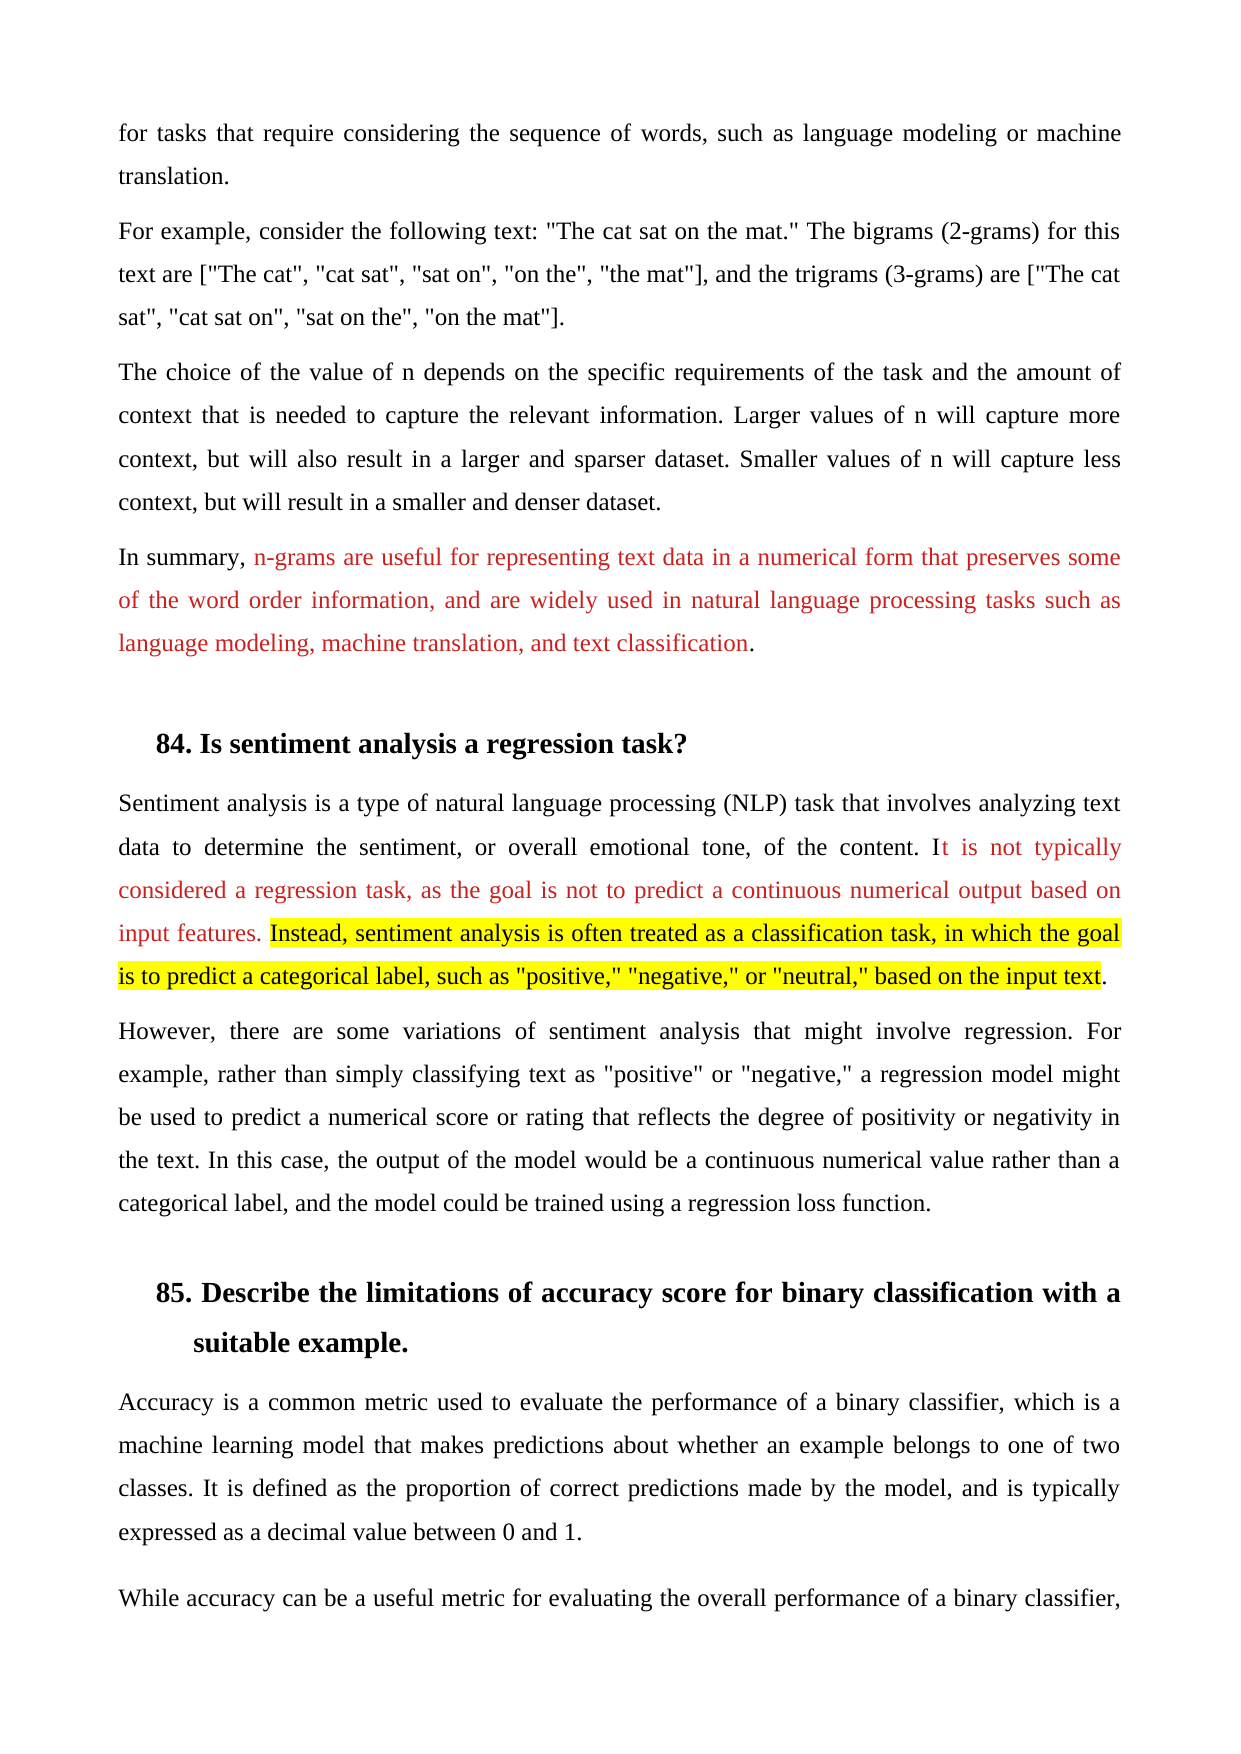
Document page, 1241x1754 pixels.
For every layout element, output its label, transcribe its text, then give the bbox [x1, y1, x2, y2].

text In summary, n-grams are useful for representing text data in a numerical form that preserves some of the word order information, and are widely used in natural language processing tasks such as language modeling, machine translation, and text classification. [118, 542, 1122, 657]
text The choice of the value of n depends on the specific requirements of the task and the amount of context that is needed to capture the relevant information. Larger values of n will capture more context, but will also result in a larger and sparser dataset. Smaller values of n will capture less context, but will result in a smaller and denser dataset. [118, 357, 1122, 516]
list Is sentiment analysis a regression task? [156, 726, 1122, 760]
text for tasks that require considering the sequence of words, such as language modeling or machine translation. [118, 118, 1122, 190]
text For example, consider the following text: "The cat sat on the mat." The bigrams (2-grams) for this text are ["The cat", "cat sat", "sat on", "on the", "the mat"], and the trigrams (3-grams) are ["The cat sat", "cat sat on", "sat on the", "on the mat"]. [118, 216, 1122, 331]
text While accuracy can be a useful metric for evaluating the overall performance of a binary classifier, [118, 1583, 1122, 1612]
text Sentiment analysis is a type of natural language processing (NLP) task that involves analyzing text data to determine the sentiment, or overall emotional tone, of the content. It is not typically considered a regression task, as the goal is not to predict a continuous numerical output based on input features. Instead, sentiment analysis is often treated as a classification task, in which the goal is to predict a categorical label, such as "positive," "negative," or "neutral," based on the input text. [118, 788, 1122, 990]
list Describe the limitations of accuracy score for binary classification with a suitable example. [156, 1275, 1122, 1358]
text Accuracy is a common metric used to evaluate the performance of a binary classifier, which is a machine learning model that makes predictions about whether an example belongs to one of two classes. It is defined as the proportion of correct predictions made by the model, and is typically expressed as a decimal value between 0 and 1. [118, 1387, 1122, 1545]
text However, there are some variations of sentiment analysis that might involve regression. For example, rather than simply classifying text as "positive" or "negative," a regression model might be used to predict a numerical score or rating that reflects the degree of positivity or negativity in the text. In this case, the output of the model would be a continuous numerical value rather than a categorical label, and the model could be trained using a regression loss function. [118, 1016, 1122, 1217]
